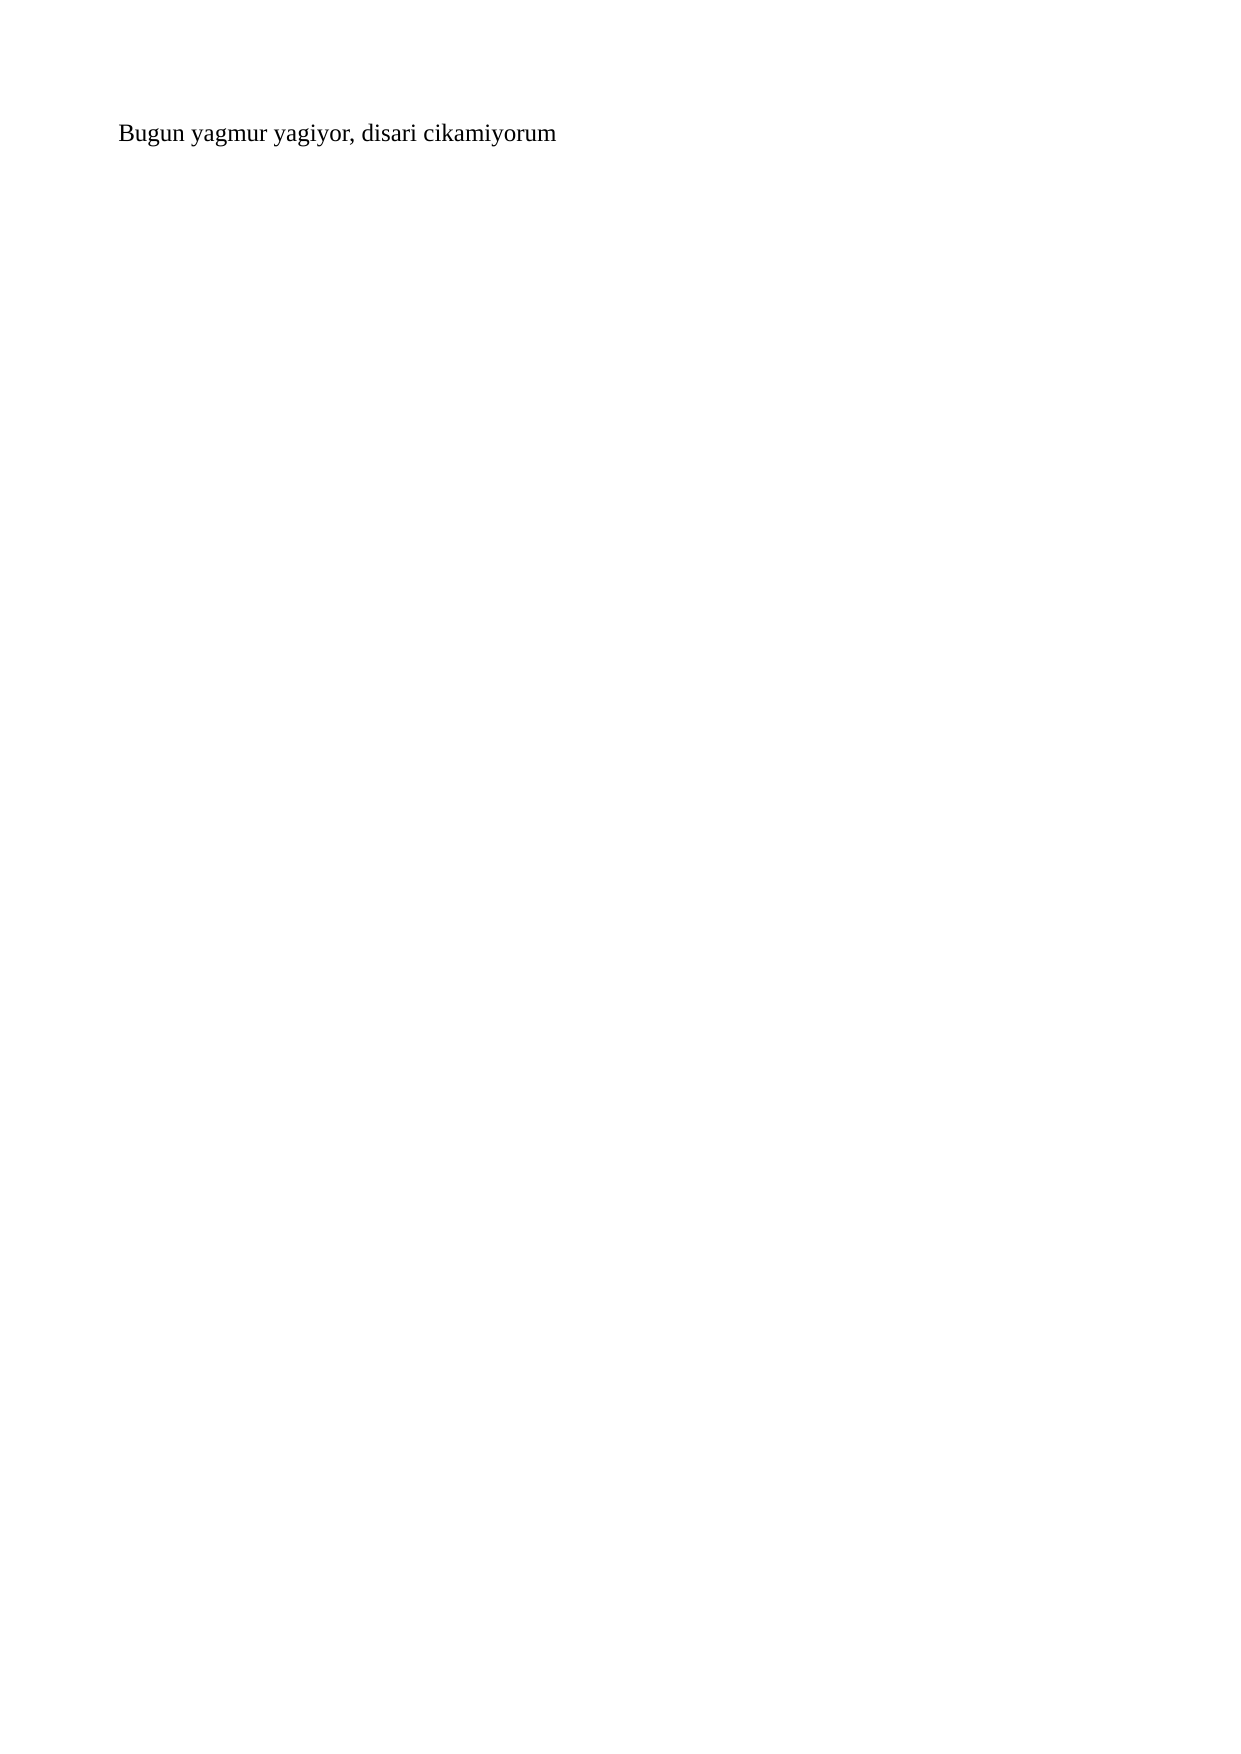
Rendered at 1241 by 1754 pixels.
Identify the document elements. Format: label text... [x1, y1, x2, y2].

text Bugun yagmur yagiyor, disari cikamiyorum [118, 118, 1122, 147]
